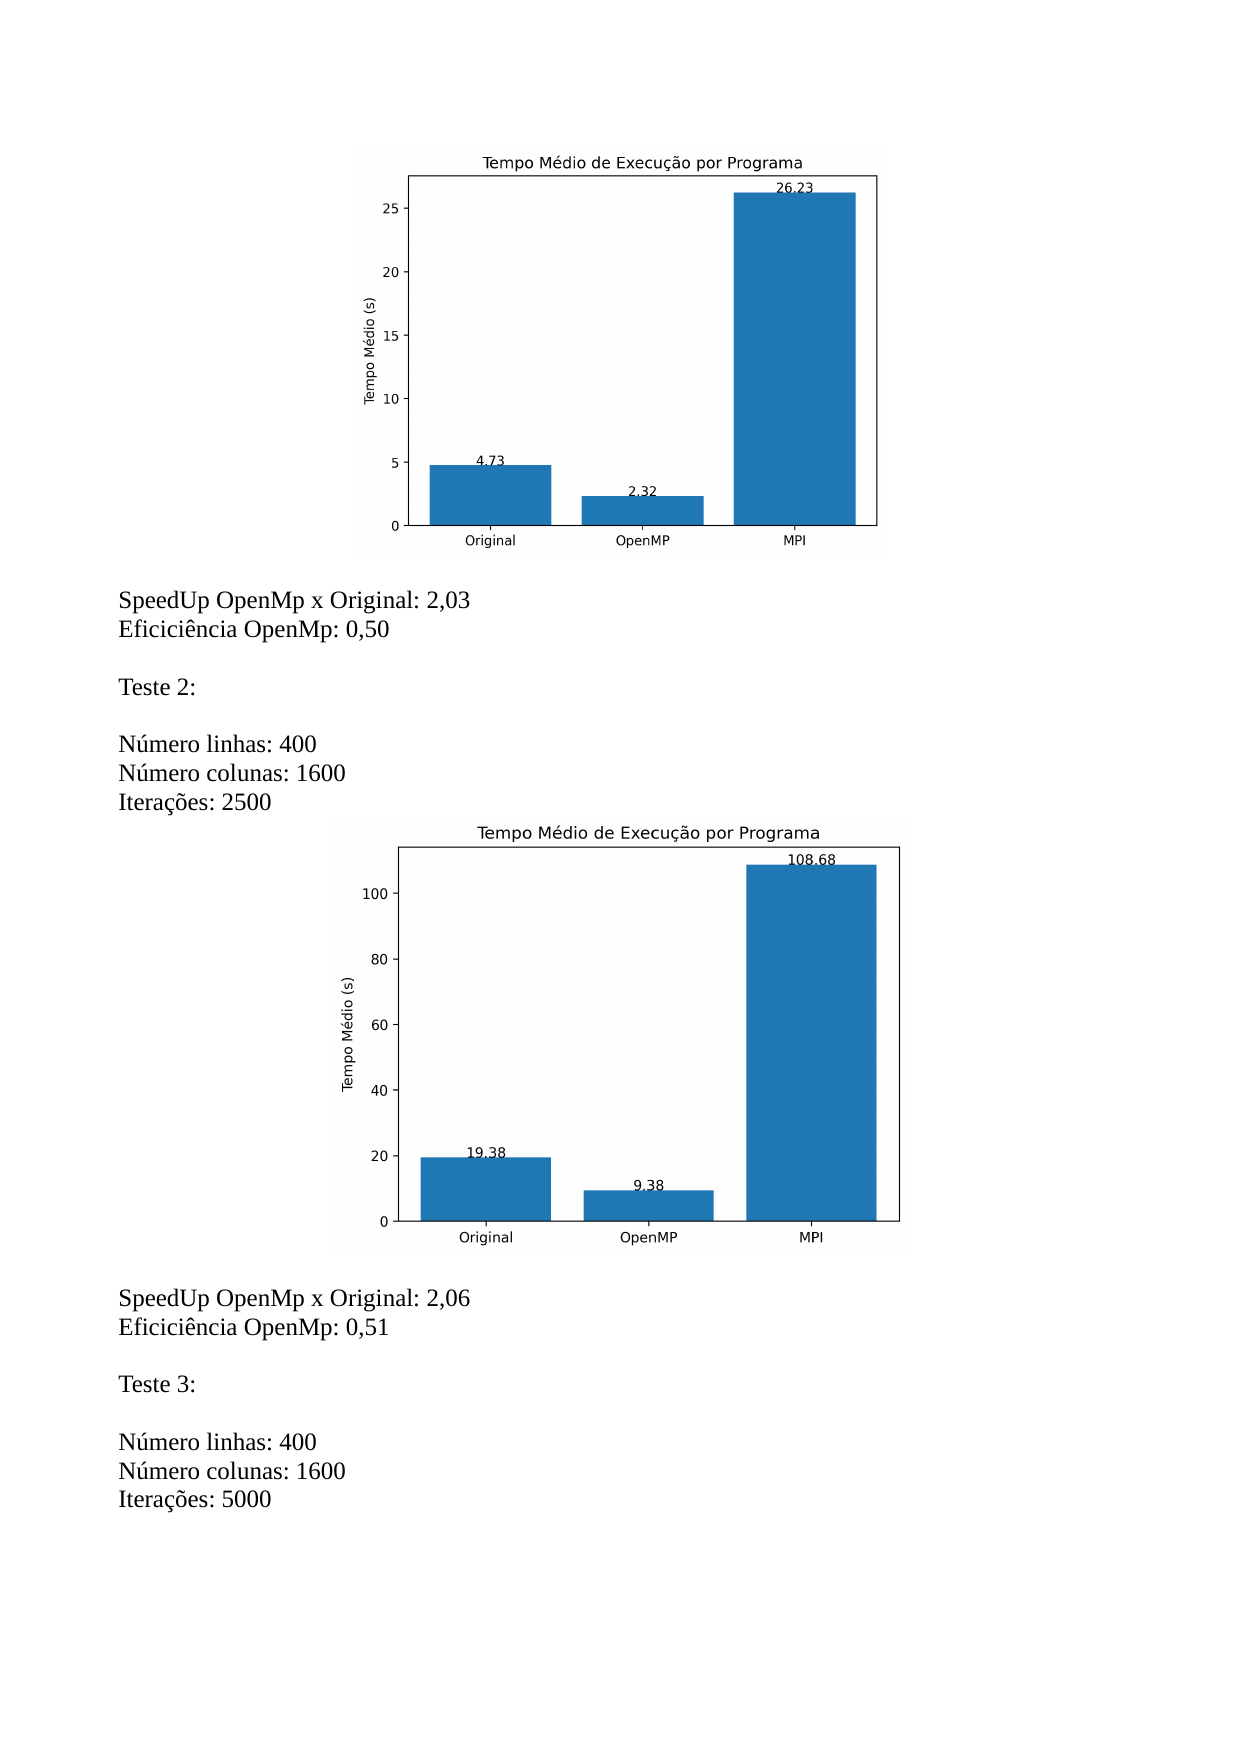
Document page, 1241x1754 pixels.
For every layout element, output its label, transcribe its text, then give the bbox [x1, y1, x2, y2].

text SpeedUp OpenMp x Original: 2,03 [118, 586, 1122, 614]
text Iterações: 5000 [118, 1484, 1122, 1513]
text Teste 2: [118, 672, 1122, 701]
text Número colunas: 1600 [118, 758, 1122, 787]
text Número linhas: 400 [118, 729, 1122, 758]
picture [354, 146, 886, 557]
text Teste 3: [118, 1369, 1122, 1398]
picture [331, 815, 909, 1255]
text SpeedUp OpenMp x Original: 2,06 [118, 1283, 1122, 1312]
text Iterações: 2500 [118, 787, 1122, 816]
text Eficiciência OpenMp: 0,50 [118, 614, 1122, 643]
text Número colunas: 1600 [118, 1456, 1122, 1484]
text Número linhas: 400 [118, 1427, 1122, 1456]
text Eficiciência OpenMp: 0,51 [118, 1312, 1122, 1341]
